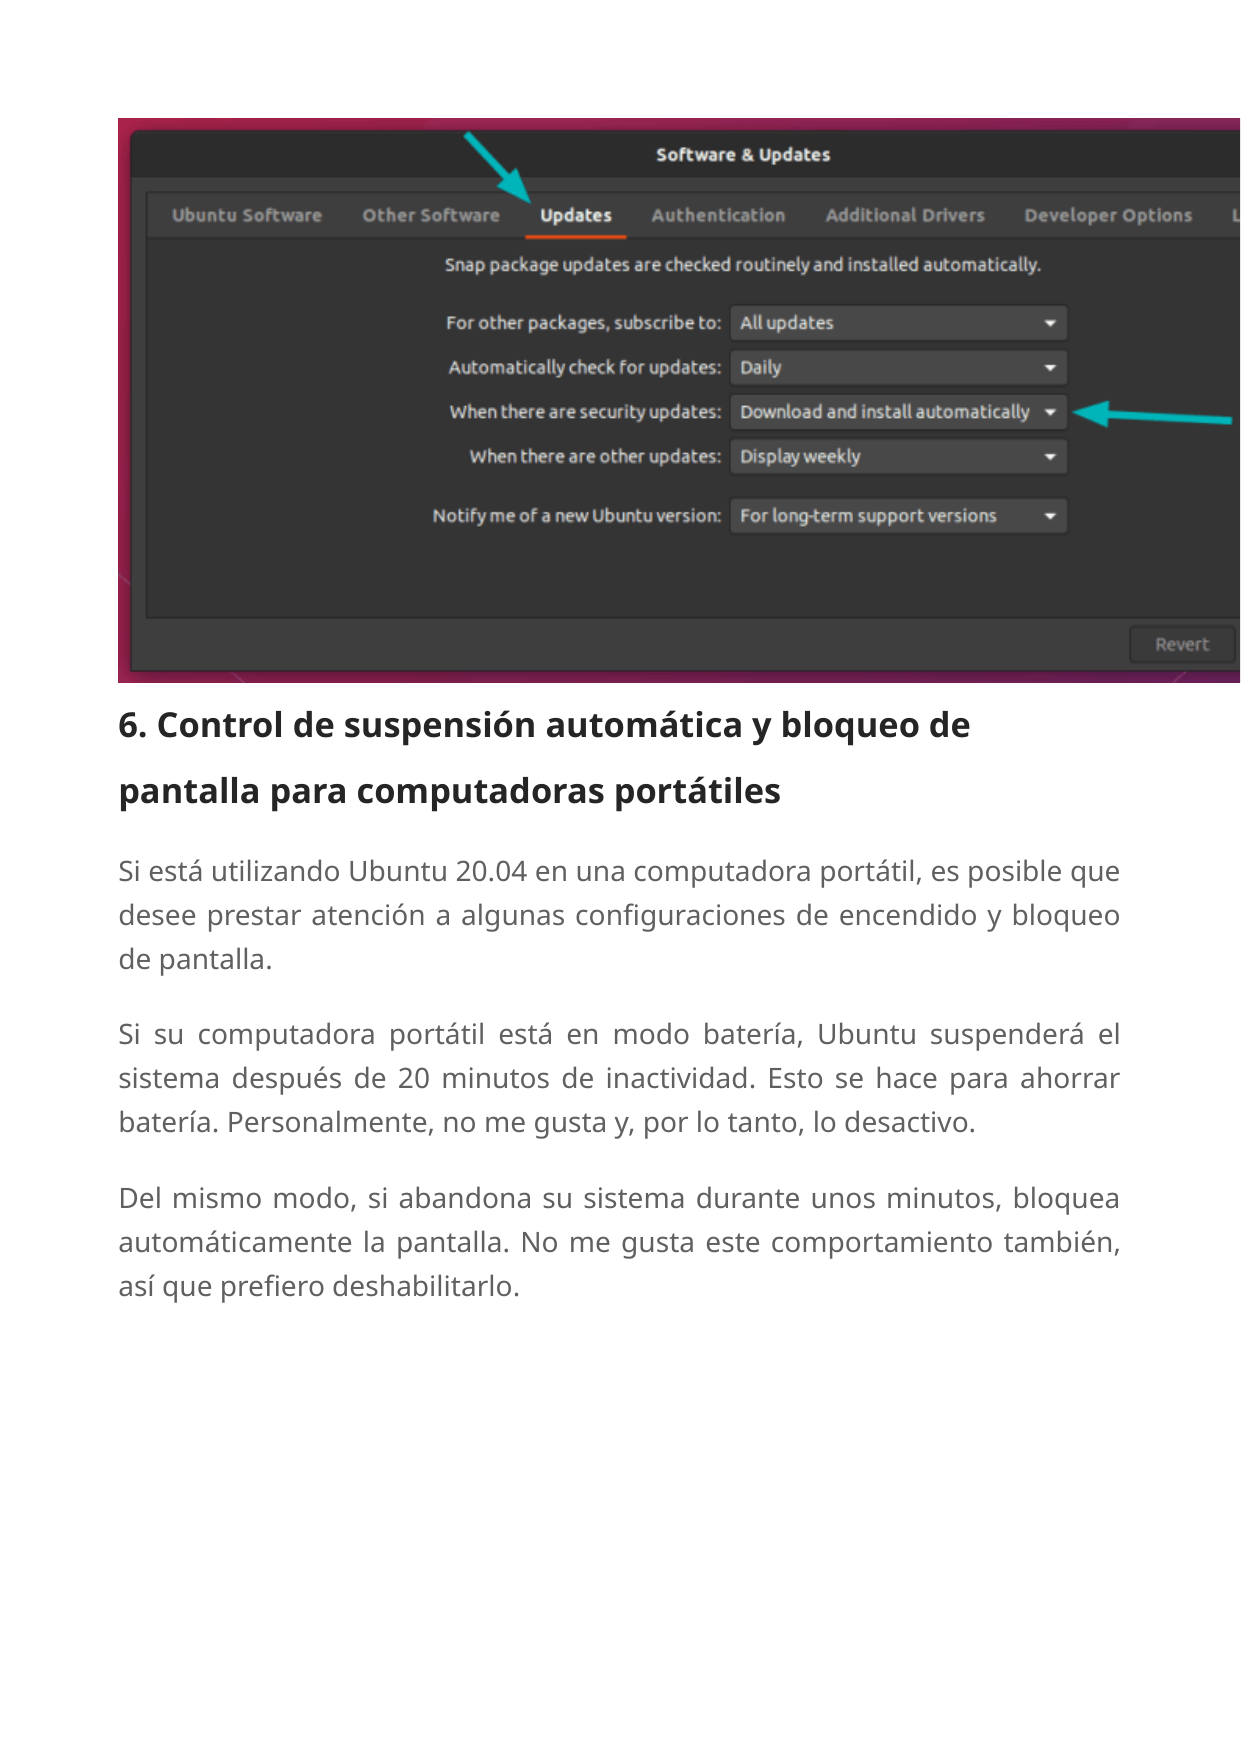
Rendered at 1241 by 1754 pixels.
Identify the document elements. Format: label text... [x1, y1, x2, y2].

text Del mismo modo, si abandona su sistema durante unos minutos, bloquea automáticamente la pantalla. No me gusta este comportamiento también, así que prefiero deshabilitarlo. [118, 1178, 1122, 1304]
text Si está utilizando Ubuntu 20.04 en una computadora portátil, es posible que desee prestar atención a algunas configuraciones de encendido y bloqueo de pantalla. [118, 851, 1122, 977]
text Si su computadora portátil está en modo batería, Ubuntu suspenderá el sistema después de 20 minutos de inactividad. Esto se hace para ahorrar batería. Personalmente, no me gusta y, por lo tanto, lo desactivo. [118, 1014, 1122, 1141]
subtitle 6. Control de suspensión automática y bloqueo de pantalla para computadoras portátiles [118, 701, 1122, 813]
picture [118, 118, 1241, 683]
